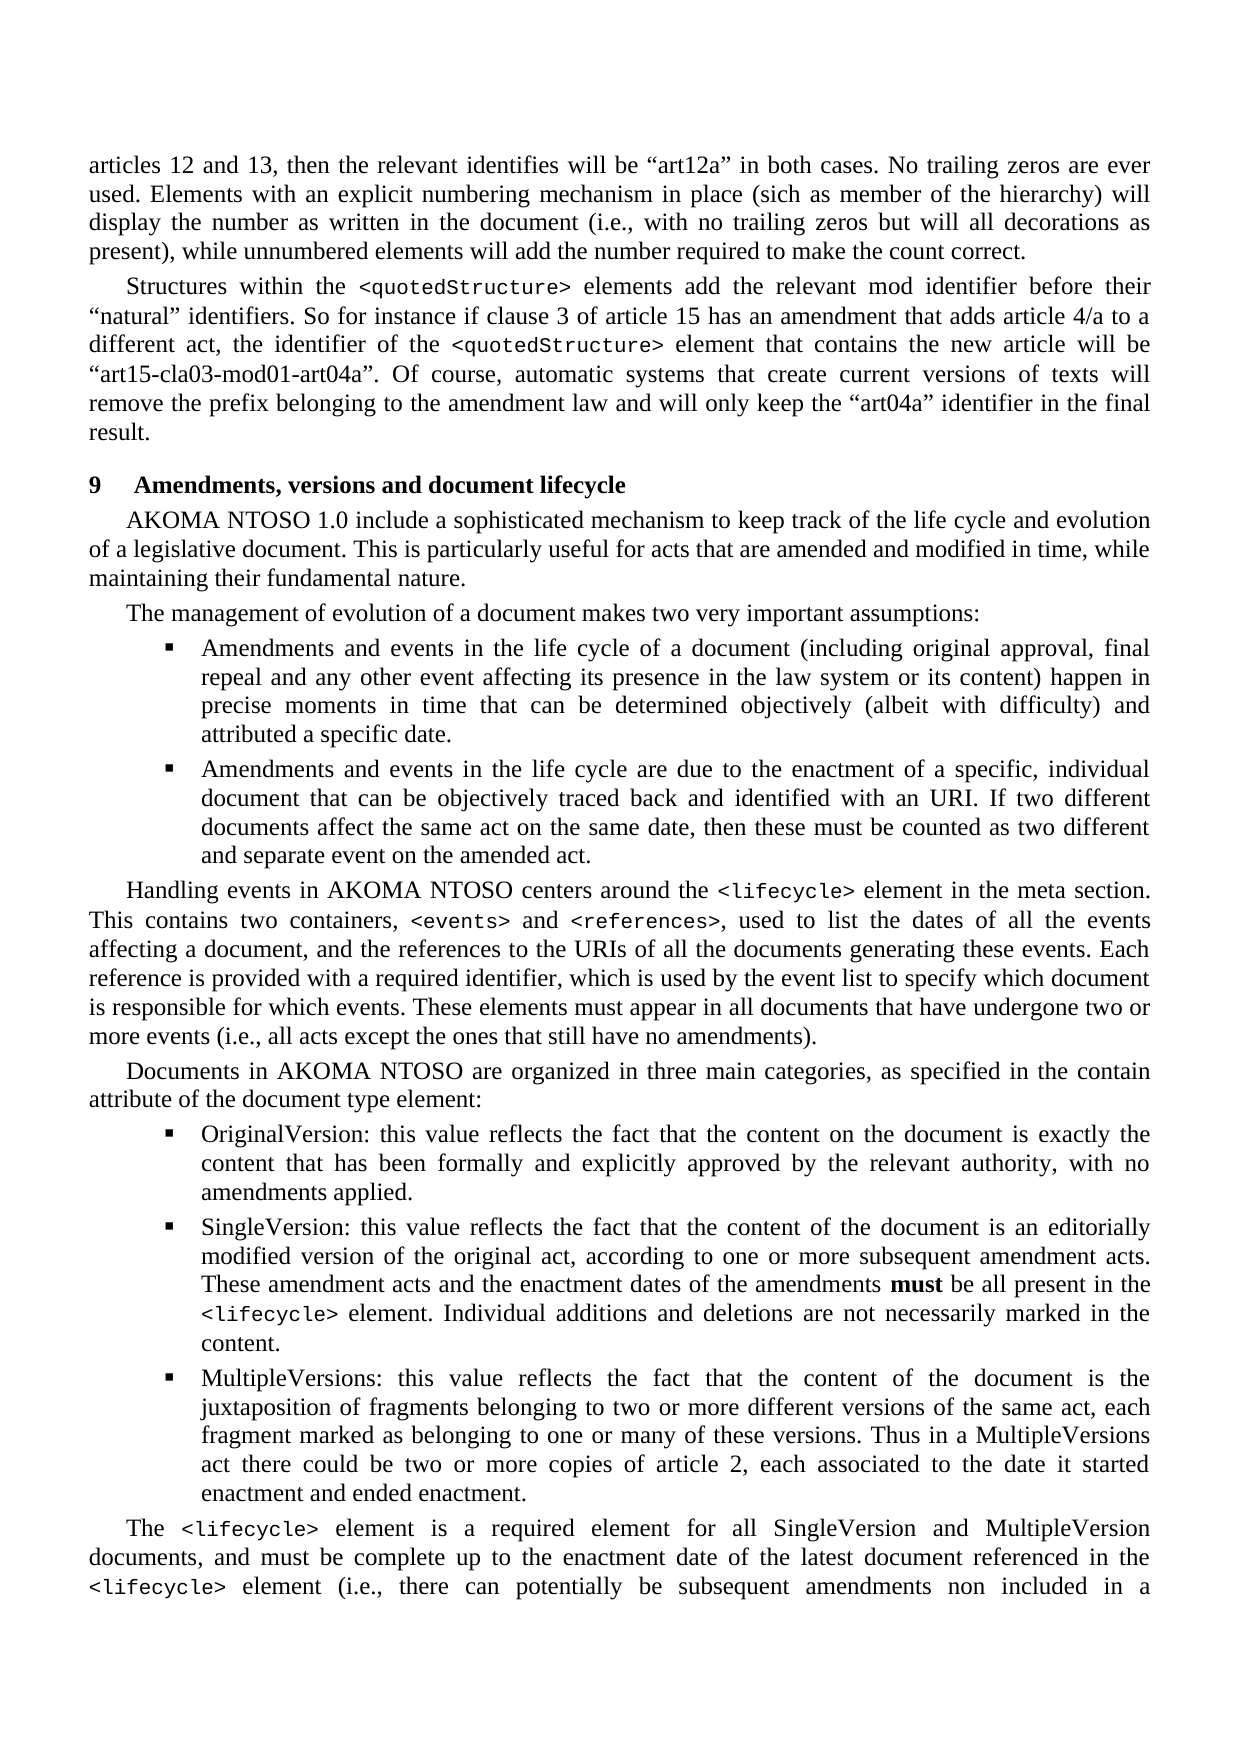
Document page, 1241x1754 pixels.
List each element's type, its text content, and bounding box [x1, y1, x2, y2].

subtitle Amendments, versions and document lifecycle [89, 470, 1151, 499]
text Documents in AKOMA NTOSO are organized in three main categories, as specified in the contain attribute of the document type element: [89, 1056, 1151, 1113]
text articles 12 and 13, then the relevant identifies will be “art12a” in both cases. No trailing zeros are ever used. Elements with an explicit numbering mechanism in place (sich as member of the hierarchy) will display the number as written in the document (i.e., with no trailing zeros but will all decorations as present), while unnumbered elements will add the number required to make the count correct. [89, 150, 1151, 265]
list MultipleVersions: this value reflects the fact that the content of the document is the juxtaposition of fragments belonging to two or more different versions of the same act, each fragment marked as belonging to one or many of these versions. Thus in a MultipleVersions act there could be two or more copies of article 2, each associated to the date it started enactment and ended enactment. [163, 1363, 1151, 1507]
list Amendments and events in the life cycle of a document (including original approval, final repeal and any other event affecting its presence in the law system or its content) happen in precise moments in time that can be determined objectively (albeit with difficulty) and attributed a specific date. [163, 633, 1151, 748]
list SingleVersion: this value reflects the fact that the content of the document is an editorially modified version of the original act, according to one or more subsequent amendment acts. These amendment acts and the enactment dates of the amendments must be all present in the <lifecycle> element. Individual additions and deletions are not necessarily marked in the content. [163, 1212, 1151, 1357]
text AKOMA NTOSO 1.0 include a sophisticated mechanism to keep track of the life cycle and evolution of a legislative document. This is particularly useful for acts that are amended and modified in time, while maintaining their fundamental nature. [89, 505, 1151, 592]
text Handling events in AKOMA NTOSO centers around the <lifecycle> element in the meta section. This contains two containers, <events> and <references>, used to list the dates of all the events affecting a document, and the references to the URIs of all the documents generating these events. Each reference is provided with a required identifier, which is used by the event list to specify which document is responsible for which events. These elements must appear in all documents that have undergone two or more events (i.e., all acts except the ones that still have no amendments). [89, 875, 1151, 1049]
list Amendments and events in the life cycle are due to the enactment of a specific, individual document that can be objectively traced back and identified with an URI. If two different documents affect the same act on the same date, then these must be counted as two different and separate event on the amended act. [163, 754, 1151, 869]
text The management of evolution of a document makes two very important assumptions: [89, 598, 1151, 627]
text Structures within the <quotedStructure> elements add the relevant mod identifier before their “natural” identifiers. So for instance if clause 3 of article 15 has an amendment that adds article 4/a to a different act, the identifier of the <quotedStructure> element that contains the new article will be “art15-cla03-mod01-art04a”. Of course, automatic systems that create current versions of texts will remove the prefix belonging to the amendment law and will only keep the “art04a” identifier in the final result. [89, 271, 1151, 445]
list OriginalVersion: this value reflects the fact that the content on the document is exactly the content that has been formally and explicitly approved by the relevant authority, with no amendments applied. [163, 1119, 1151, 1206]
text The <lifecycle> element is a required element for all SingleVersion and MultipleVersion documents, and must be complete up to the enactment date of the latest document referenced in the <lifecycle> element (i.e., there can potentially be subsequent amendments non included in a [89, 1513, 1151, 1601]
